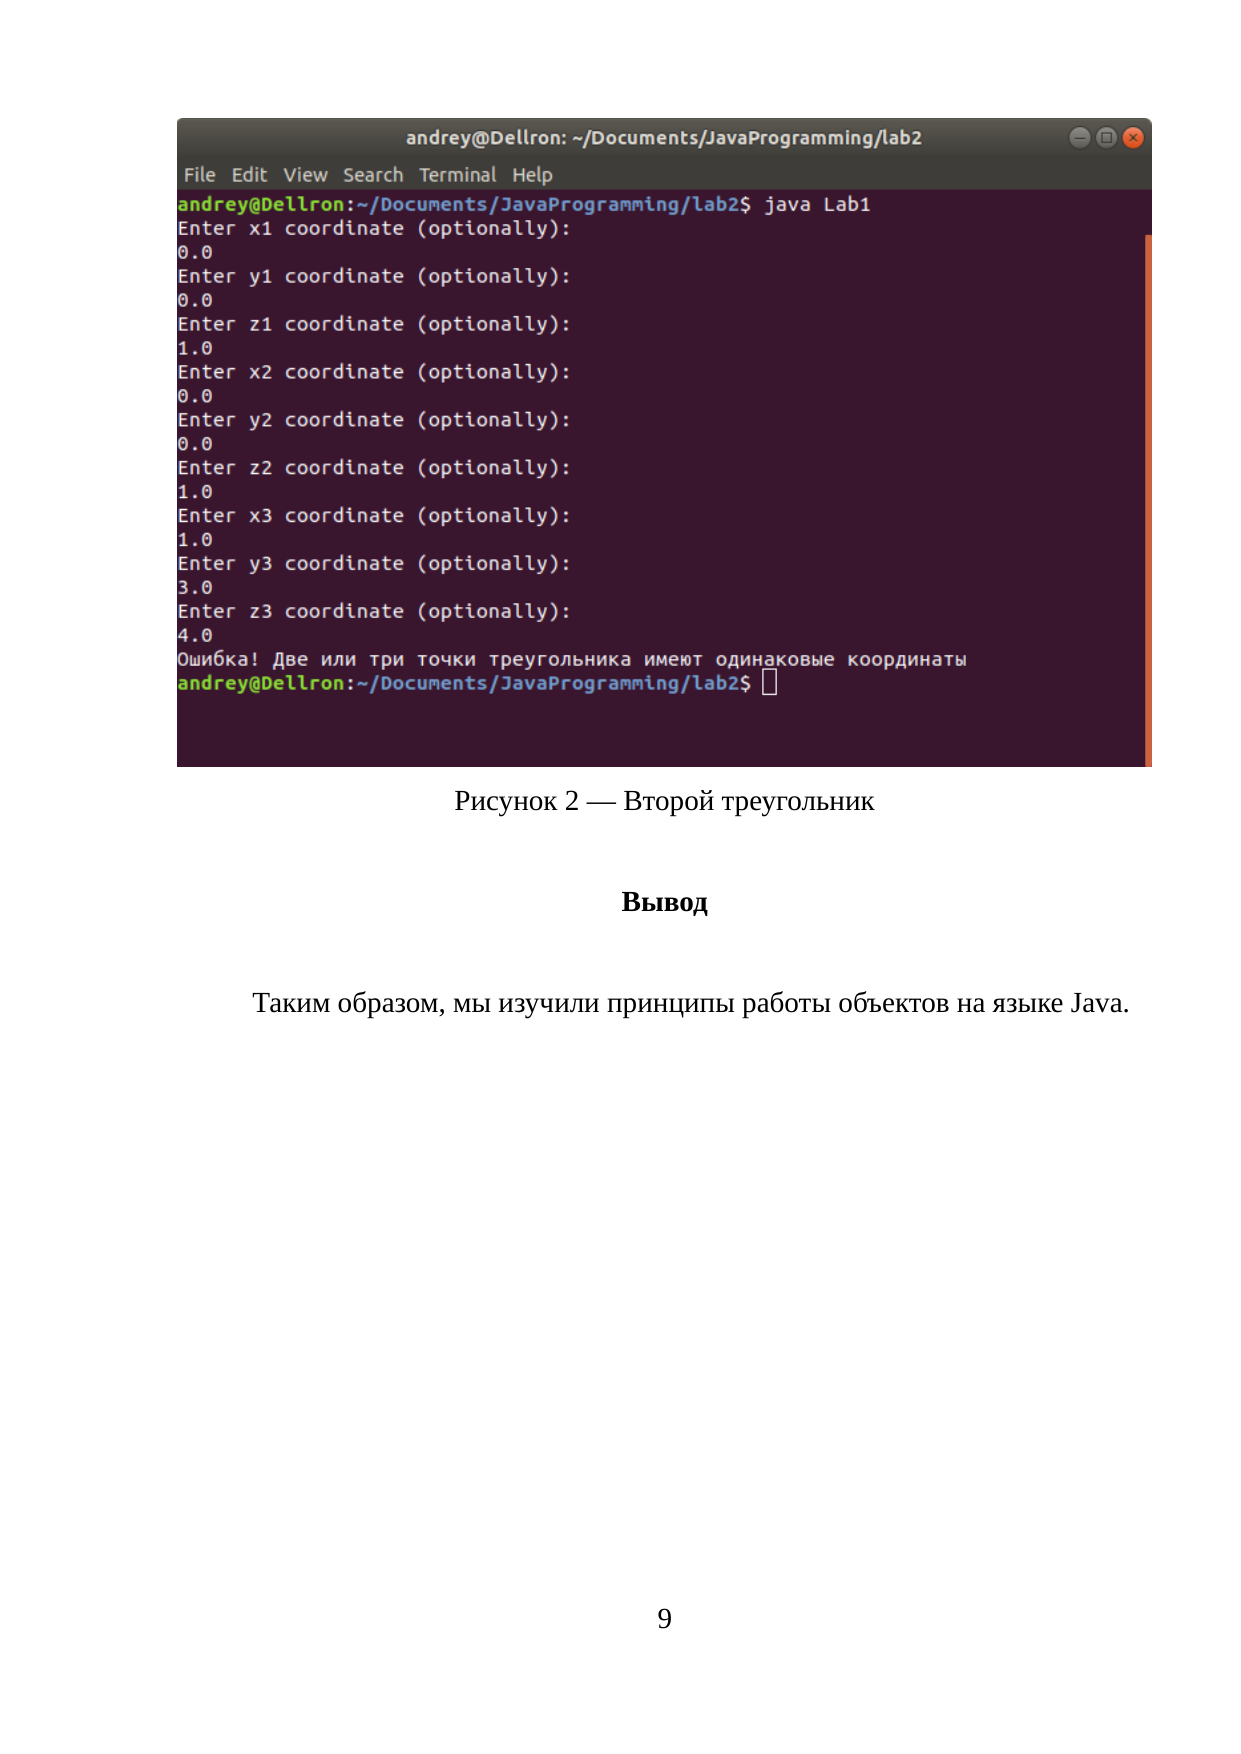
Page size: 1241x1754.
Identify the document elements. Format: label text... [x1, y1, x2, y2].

text Вывод [177, 884, 1152, 918]
text Рисунок 2 — Второй треугольник [177, 767, 1152, 817]
text Таким образом, мы изучили принципы работы объектов на языке Java. [177, 985, 1152, 1018]
picture [177, 118, 1152, 767]
